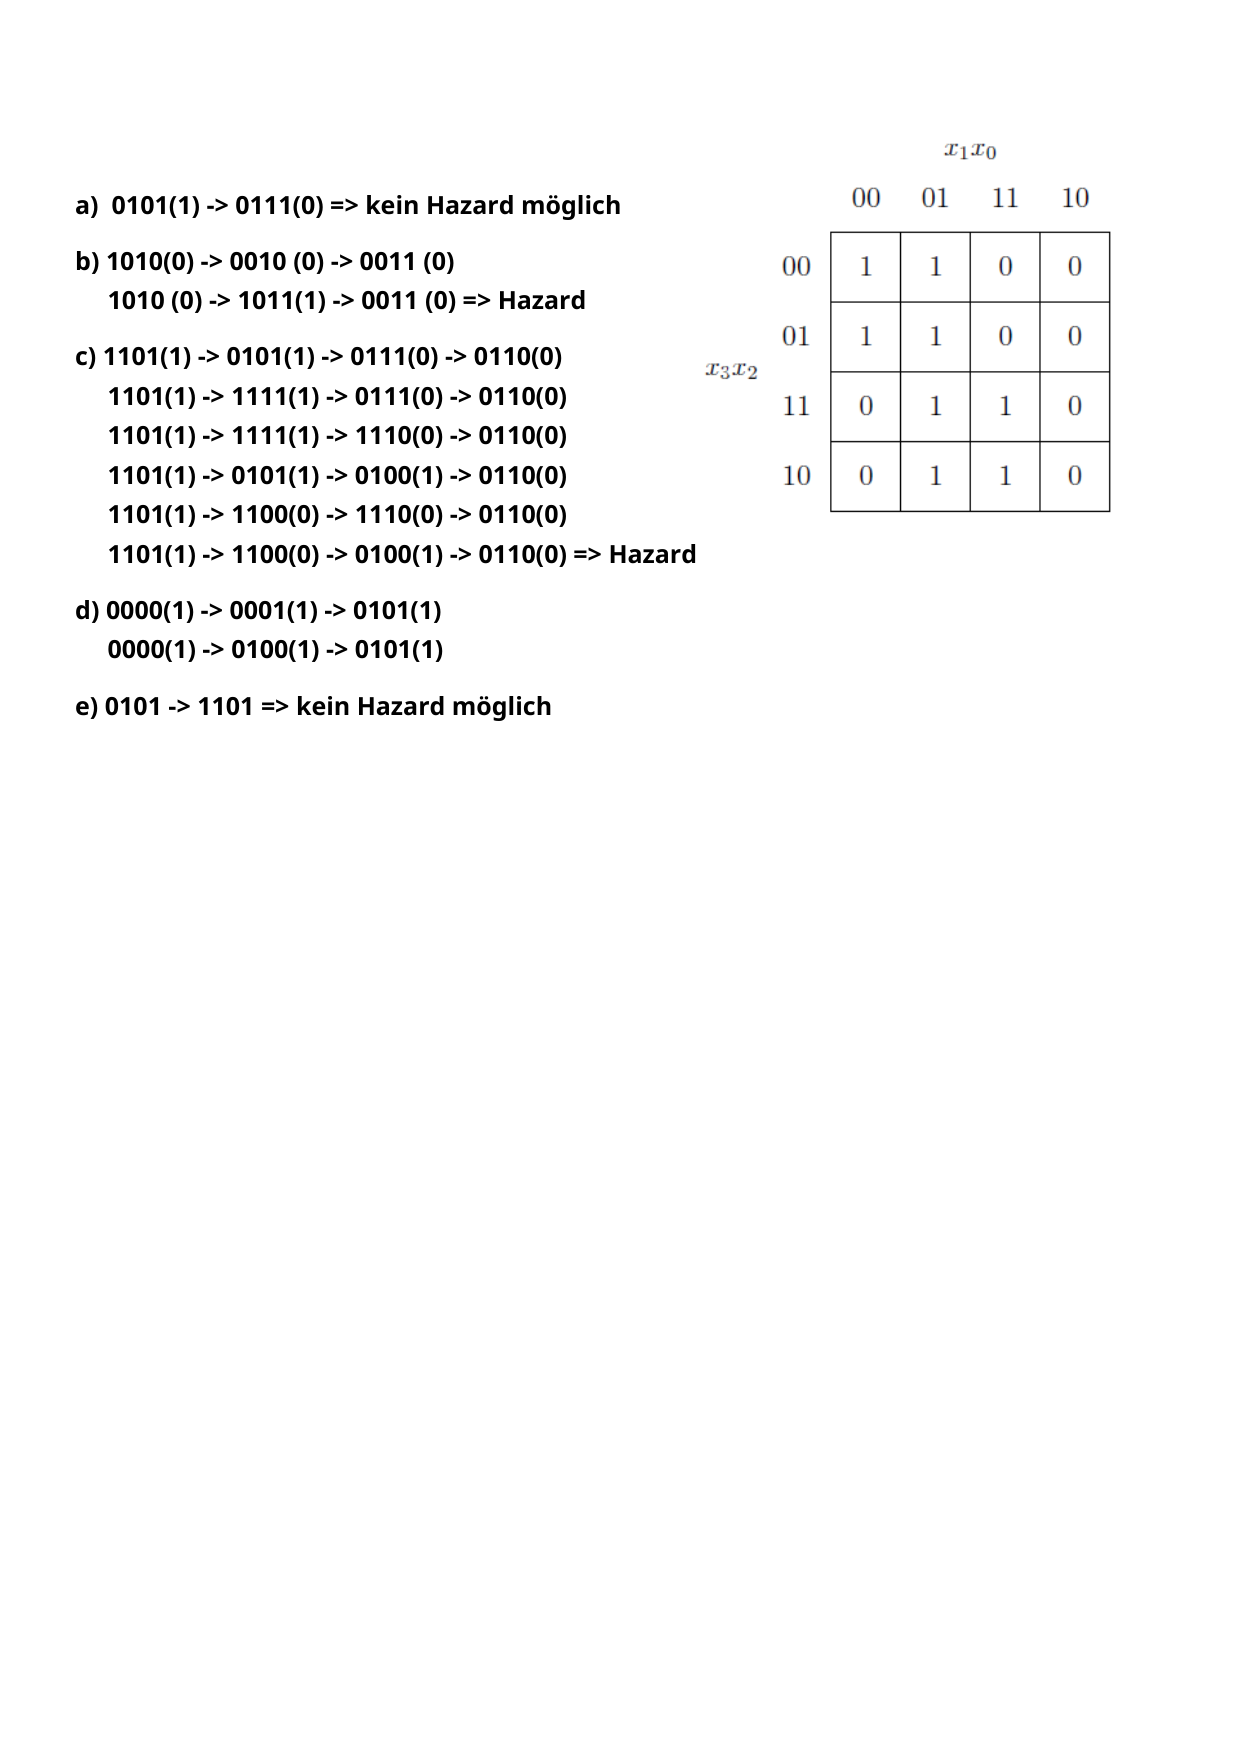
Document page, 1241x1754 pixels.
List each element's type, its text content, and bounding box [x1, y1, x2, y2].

text e) 0101 -> 1101 => kein Hazard möglich [75, 688, 1165, 722]
text a) 0101(1) -> 0111(0) => kein Hazard möglich [75, 187, 687, 221]
text b) 1010(0) -> 0010 (0) -> 0011 (0) 1010 (0) -> 1011(1) -> 0011 (0) => Hazard [75, 243, 687, 317]
text c) 1101(1) -> 0101(1) -> 0111(0) -> 0110(0) 1101(1) -> 1111(1) -> 0111(0) -> 0110(0) 1101(1) -> 1111(1) -> 1110(0) -> 0110(0) 1101(1) -> 0101(1) -> 0100(1) -> 0110(0) 1101(1) -> 1100(0) -> 1110(0) -> 0110(0) 1101(1) -> 1100(0) -> 0100(1) -> 0110(0) => Hazard [75, 339, 1165, 571]
text d) 0000(1) -> 0001(1) -> 0101(1) 0000(1) -> 0100(1) -> 0101(1) [75, 593, 1165, 666]
